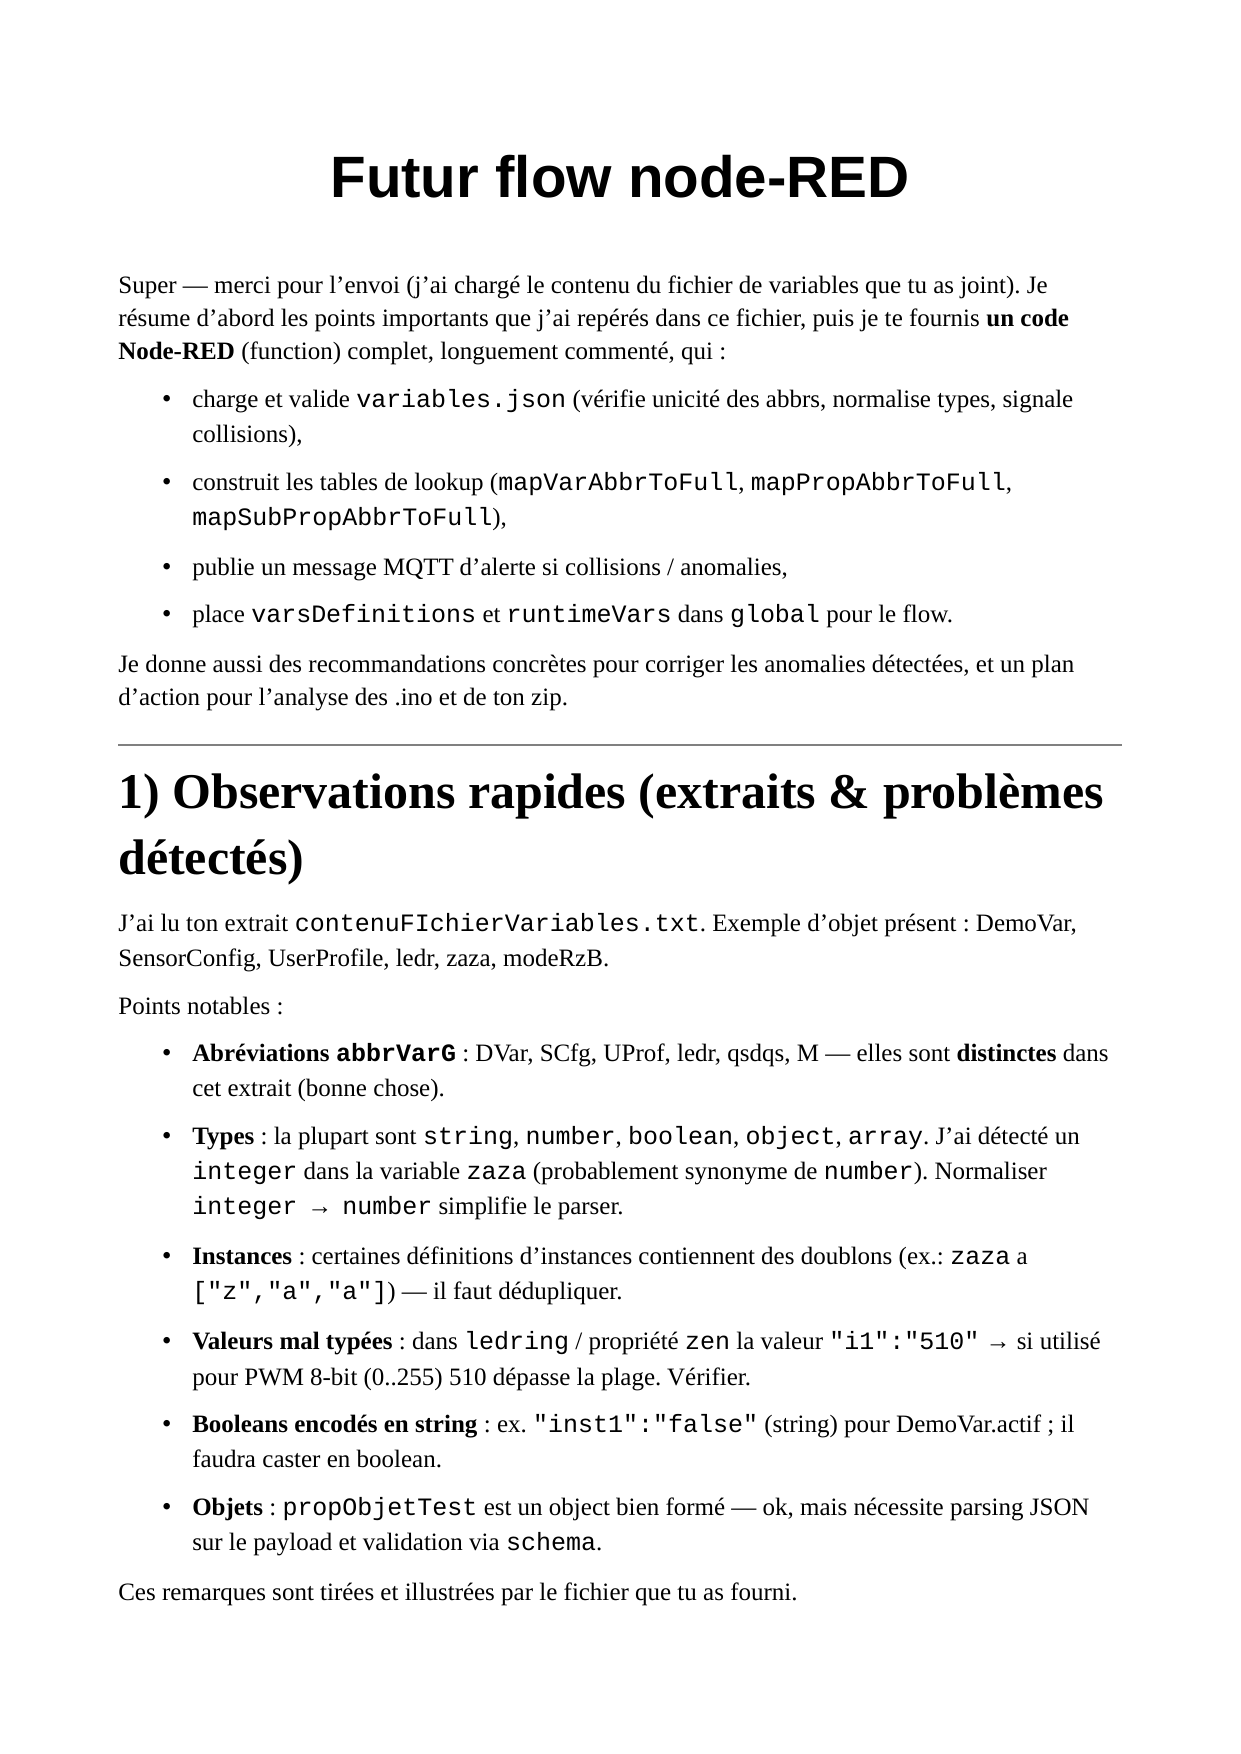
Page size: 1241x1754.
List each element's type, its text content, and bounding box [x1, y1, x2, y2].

list Valeurs mal typées : dans ledring / propriété zen la valeur "i1":"510" → si utilisé pour PWM 8-bit (0..255) 510 dépasse la plage. Vérifier. [162, 1326, 1122, 1390]
title Futur flow node-RED [118, 143, 1122, 210]
text J’ai lu ton extrait contenuFIchierVariables.txt. Exemple d’objet présent : DemoVar, SensorConfig, UserProfile, ledr, zaza, modeRzB. [118, 908, 1122, 972]
list Types : la plupart sont string, number, boolean, object, array. J’ai détecté un integer dans la variable zaza (probablement synonyme de number). Normaliser integer → number simplifie le parser. [162, 1121, 1122, 1222]
text Points notables : [118, 991, 1122, 1019]
list Abréviations abbrVarG : DVar, SCfg, UProf, ledr, qsdqs, M — elles sont distinctes dans cet extrait (bonne chose). [162, 1038, 1122, 1102]
list Instances : certaines définitions d’instances contiennent des doublons (ex.: zaza a ["z","a","a"]) — il faut dédupliquer. [162, 1241, 1122, 1307]
list Objets : propObjetTest est un object bien formé — ok, mais nécessite parsing JSON sur le payload et validation via schema. [162, 1492, 1122, 1558]
text Ces remarques sont tirées et illustrées par le fichier que tu as fourni. [118, 1577, 1122, 1606]
list place varsDefinitions et runtimeVars dans global pour le flow. [162, 599, 1122, 630]
list charge et valide variables.json (vérifie unicité des abbrs, normalise types, signale collisions), [162, 384, 1122, 448]
text Je donne aussi des recommandations concrètes pour corriger les anomalies détectées, et un plan d’action pour l’analyse des .ino et de ton zip. [118, 649, 1122, 711]
subtitle 1) Observations rapides (extraits & problèmes détectés) [118, 761, 1122, 885]
list Booleans encodés en string : ex. "inst1":"false" (string) pour DemoVar.actif ; il faudra caster en boolean. [162, 1409, 1122, 1473]
list construit les tables de lookup (mapVarAbbrToFull, mapPropAbbrToFull, mapSubPropAbbrToFull), [162, 467, 1122, 533]
text Super — merci pour l’envoi (j’ai chargé le contenu du fichier de variables que tu as joint). Je résume d’abord les points importants que j’ai repérés dans ce fichier, puis je te fournis un code Node-RED (function) complet, longuement commenté, qui : [118, 270, 1122, 365]
list publie un message MQTT d’alerte si collisions / anomalies, [162, 552, 1122, 581]
